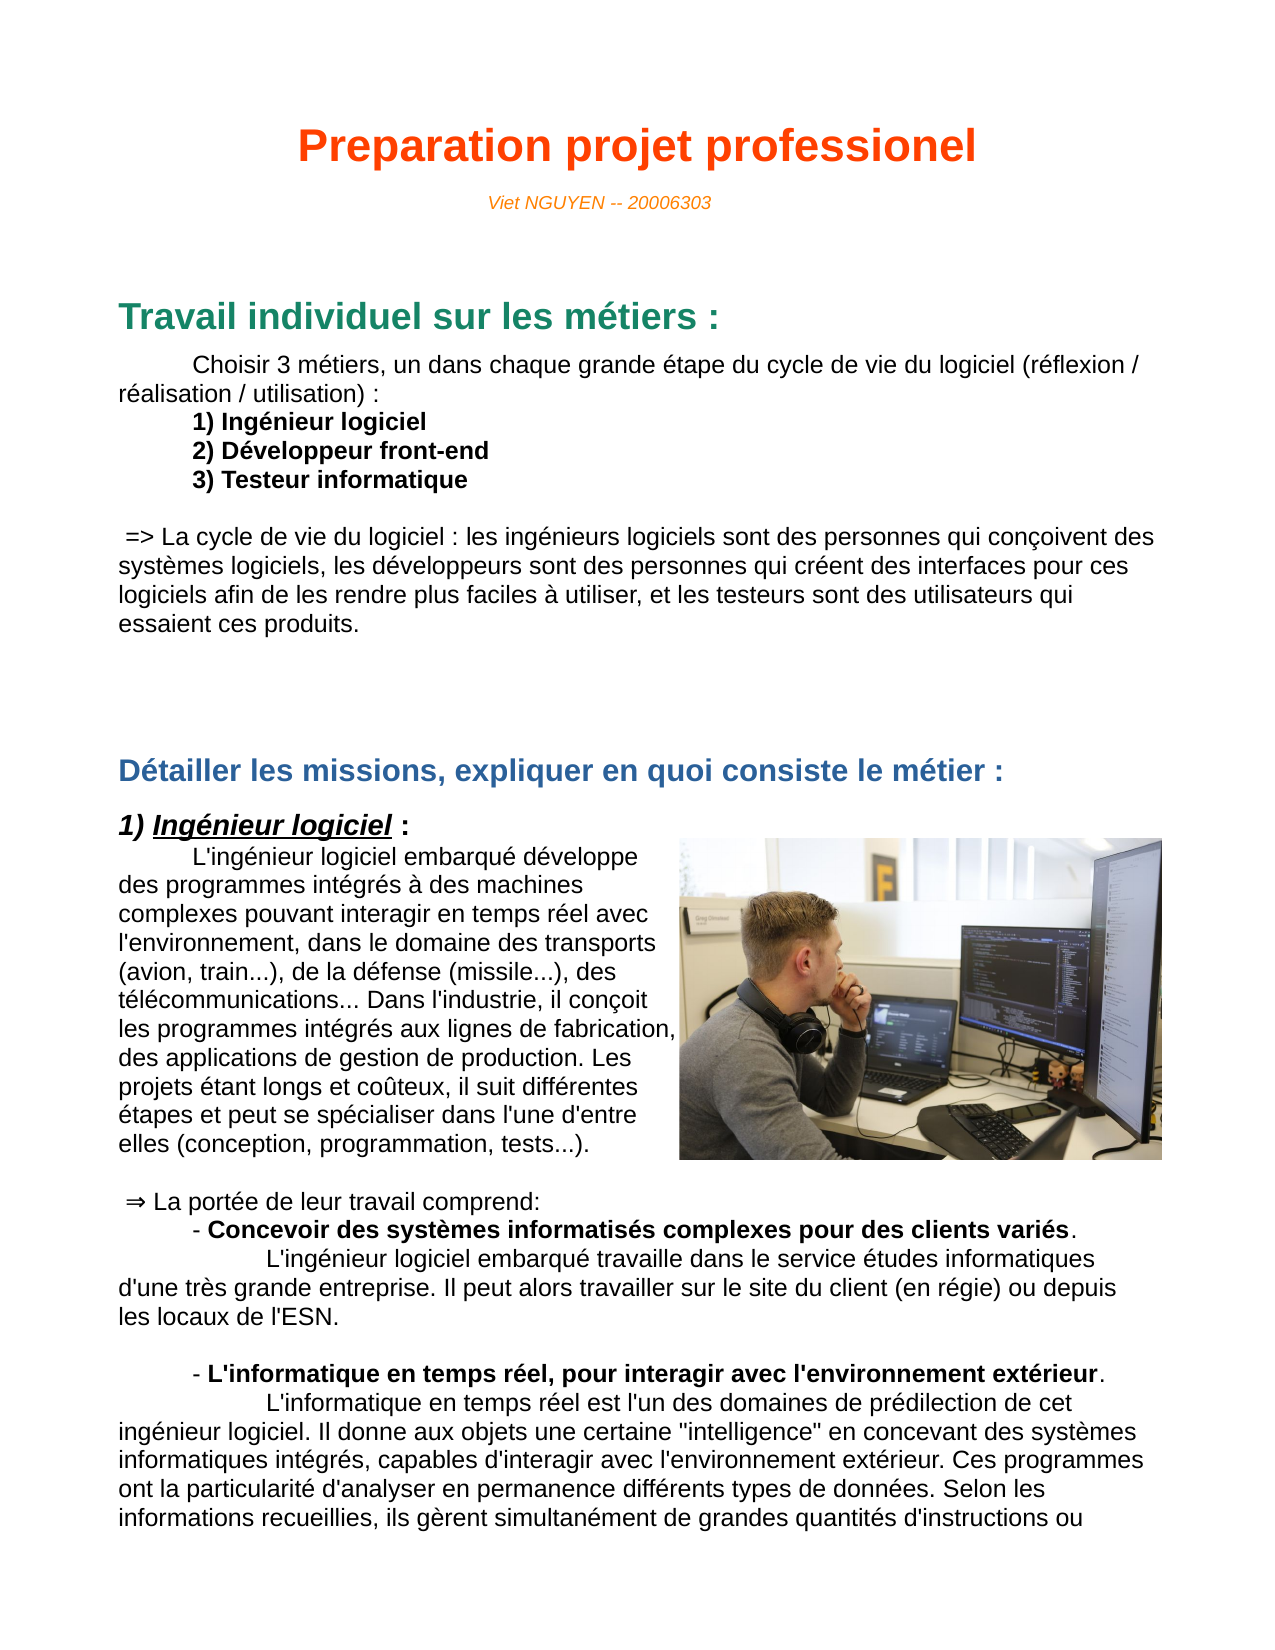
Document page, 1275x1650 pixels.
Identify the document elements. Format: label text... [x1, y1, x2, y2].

subtitle Viet NGUYEN -- 20006303 [118, 192, 1157, 213]
text Choisir 3 métiers, un dans chaque grande étape du cycle de vie du logiciel (réflexion / réalisation / utilisation) : [118, 350, 1157, 407]
text 1) Ingénieur logiciel [118, 407, 1157, 436]
text 1) Ingénieur logiciel : [118, 808, 1157, 842]
text 2) Développeur front-end [118, 436, 1157, 465]
subtitle Travail individuel sur les métiers : [118, 294, 1157, 337]
text L'ingénieur logiciel embarqué développe des programmes intégrés à des machines complexes pouvant interagir en temps réel avec l'environnement, dans le domaine des transports (avion, train...), de la défense (missile...), des télécommunications... Dans l'industrie, il conçoit les programmes intégrés aux lignes de fabrication, des applications de gestion de production. Les projets étant longs et coûteux, il suit différentes étapes et peut se spécialiser dans l'une d'entre elles (conception, programmation, tests...). [118, 842, 679, 1158]
text - Concevoir des systèmes informatisés complexes pour des clients variés. [118, 1215, 1157, 1244]
picture [679, 838, 1162, 1160]
text => La cycle de vie du logiciel : les ingénieurs logiciels sont des personnes qui conçoivent des systèmes logiciels, les développeurs sont des personnes qui créent des interfaces pour ces logiciels afin de les rendre plus faciles à utiliser, et les testeurs sont des utilisateurs qui essaient ces produits. [118, 522, 1157, 637]
text Preparation projet professionel [118, 118, 1157, 171]
text ⇒ La portée de leur travail comprend: [118, 1187, 1157, 1215]
text L'ingénieur logiciel embarqué travaille dans le service études informatiques d'une très grande entreprise. Il peut alors travailler sur le site du client (en régie) ou depuis les locaux de l'ESN. [118, 1244, 1157, 1330]
text 3) Testeur informatique [118, 465, 1157, 493]
text Détailler les missions, expliquer en quoi consiste le métier : [118, 752, 1157, 788]
text - L'informatique en temps réel, pour interagir avec l'environnement extérieur. [118, 1359, 1157, 1388]
text L'informatique en temps réel est l'un des domaines de prédilection de cet ingénieur logiciel. Il donne aux objets une certaine "intelligence" en concevant des systèmes informatiques intégrés, capables d'interagir avec l'environnement extérieur. Ces programmes ont la particularité d'analyser en permanence différents types de données. Selon les informations recueillies, ils gèrent simultanément de grandes quantités d'instructions ou [118, 1388, 1157, 1532]
